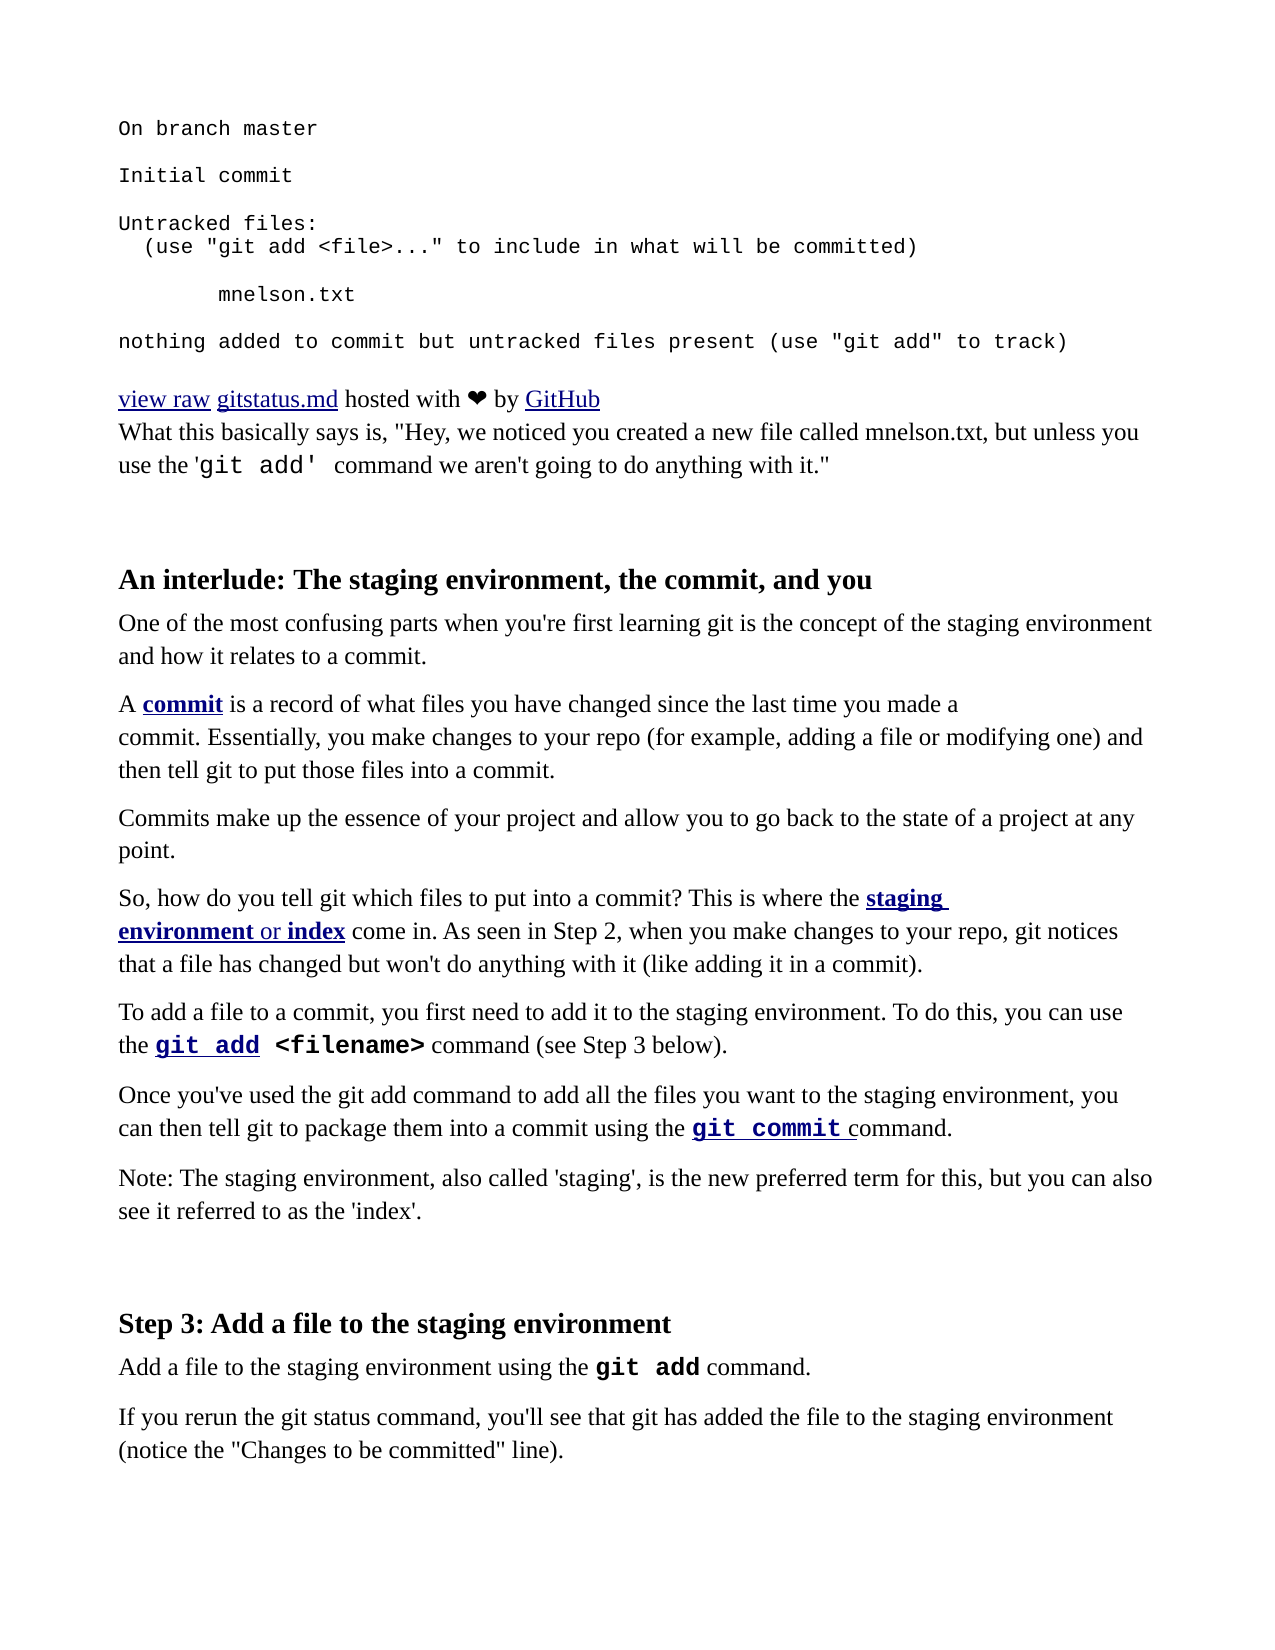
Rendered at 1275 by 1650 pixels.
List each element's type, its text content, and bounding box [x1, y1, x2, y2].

text Once you've used the git add command to add all the files you want to the staging environment, you can then tell git to package them into a commit using the git commit command. [118, 1080, 1157, 1144]
text On branch master [118, 118, 1157, 142]
text view raw gitstatus.md hosted with ❤ by GitHub [118, 384, 1157, 413]
text Add a file to the staging environment using the git add command. [118, 1352, 1157, 1383]
text If you rerun the git status command, you'll see that git has added the file to the staging environment (notice the "Changes to be committed" line). [118, 1402, 1157, 1463]
text (use "git add <file>..." to include in what will be committed) [118, 236, 1157, 260]
text To add a file to a commit, you first need to add it to the staging environment. To do this, you can use the git add <filename> command (see Step 3 below). [118, 997, 1157, 1061]
subtitle Step 3: Add a file to the staging environment [118, 1306, 1157, 1339]
text One of the most confusing parts when you're first learning git is the concept of the staging environment and how it relates to a commit. [118, 608, 1157, 670]
text What this basically says is, "Hey, we noticed you created a new file called mnelson.txt, but unless you use the 'git add' command we aren't going to do anything with it." [118, 417, 1157, 481]
subtitle An interlude: The staging environment, the commit, and you [118, 562, 1157, 596]
text So, how do you tell git which files to put into a commit? This is where the staging environment or index come in. As seen in Step 2, when you make changes to your repo, git notices that a file has changed but won't do anything with it (like adding it in a commit). [118, 883, 1157, 978]
text Note: The staging environment, also called 'staging', is the new preferred term for this, but you can also see it referred to as the 'index'. [118, 1163, 1157, 1225]
text Initial commit [118, 165, 1157, 189]
text mnelson.txt [118, 284, 1157, 307]
text Commits make up the essence of your project and allow you to go back to the state of a project at any point. [118, 803, 1157, 864]
text nothing added to commit but untracked files present (use "git add" to track) [118, 331, 1157, 354]
text A commit is a record of what files you have changed since the last time you made a commit. Essentially, you make changes to your repo (for example, adding a file or modifying one) and then tell git to put those files into a commit. [118, 689, 1157, 784]
text Untracked files: [118, 213, 1157, 236]
